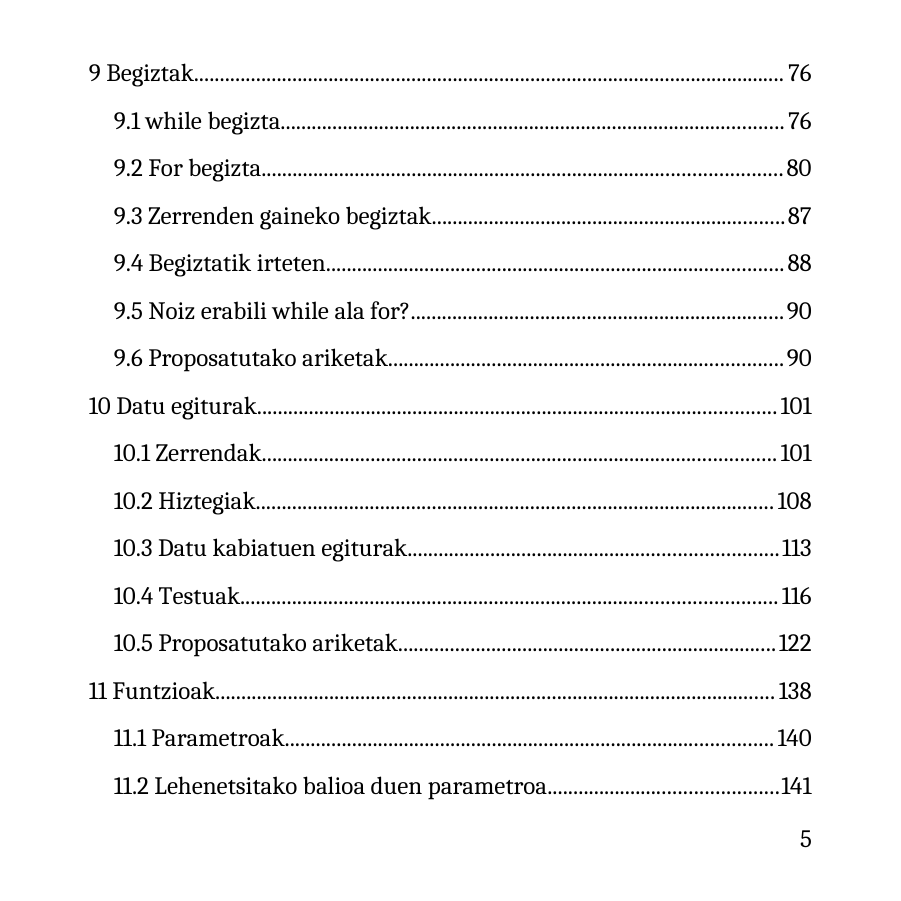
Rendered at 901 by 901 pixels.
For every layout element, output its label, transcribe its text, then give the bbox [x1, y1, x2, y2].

text 11 Funtzioak 138 [89, 677, 811, 705]
text 9 Begiztak 76 [89, 59, 811, 88]
text 10.4 Testuak 116 [114, 582, 811, 610]
text 9.6 Proposatutako ariketak 90 [114, 344, 811, 373]
text 10.5 Proposatutako ariketak 122 [114, 629, 811, 658]
text 10 Datu egiturak 101 [89, 392, 811, 420]
text 10.1 Zerrendak 101 [114, 439, 811, 468]
text 9.4 Begiztatik irteten 88 [114, 249, 811, 278]
text 10.2 Hiztegiak 108 [114, 487, 811, 515]
text 10.3 Datu kabiatuen egiturak 113 [114, 534, 811, 563]
text 11.1 Parametroak 140 [114, 724, 811, 753]
text 9.5 Noiz erabili while ala for? 90 [114, 297, 811, 325]
text 9.2 For begizta 80 [114, 154, 811, 183]
text 9.1 while begizta 76 [114, 107, 811, 135]
text 9.3 Zerrenden gaineko begiztak 87 [114, 202, 811, 230]
text 11.2 Lehenetsitako balioa duen parametroa 141 [114, 772, 811, 800]
